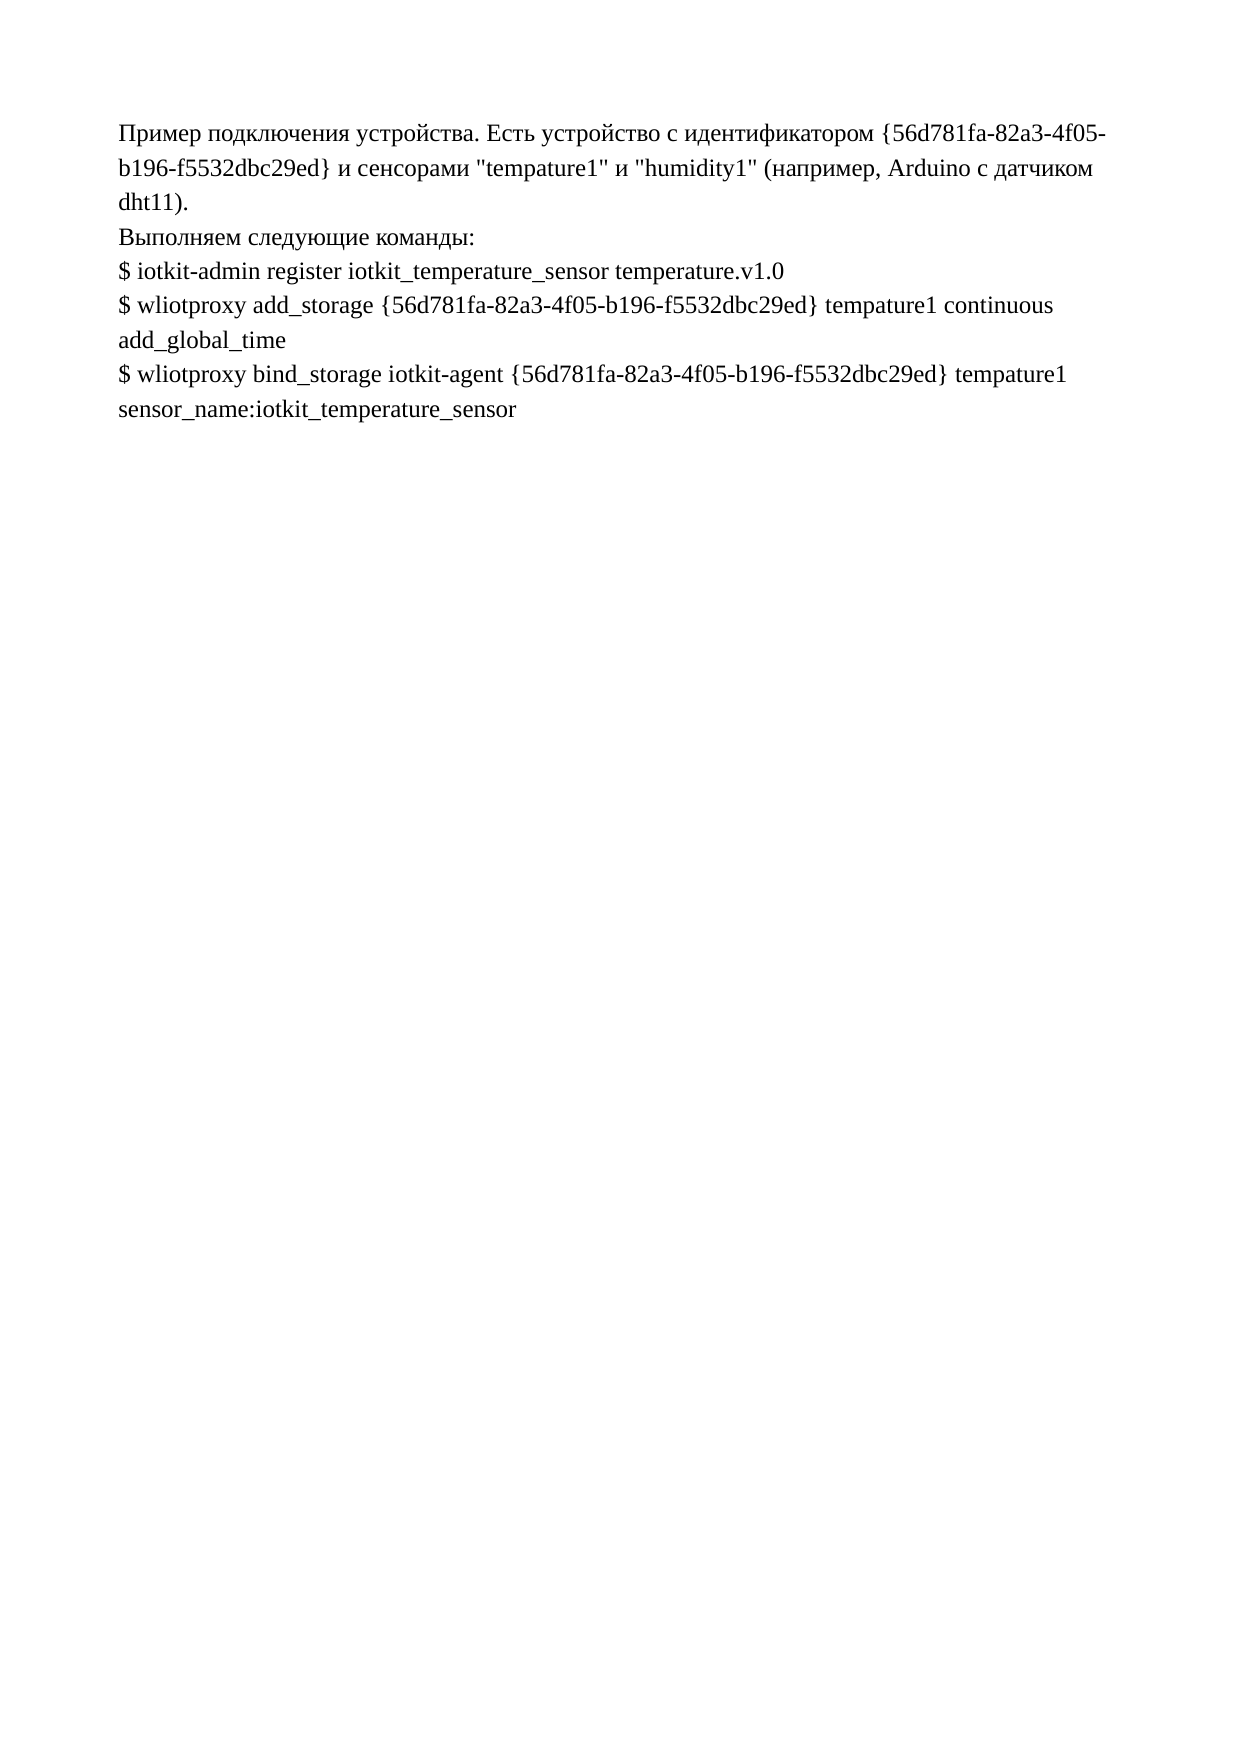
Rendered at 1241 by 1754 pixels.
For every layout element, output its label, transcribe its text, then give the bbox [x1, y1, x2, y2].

text Пример подключения устройства. Есть устройство с идентификатором {56d781fa-82a3-4f05-b196-f5532dbc29ed} и сенсорами "tempature1" и "humidity1" (например, Arduino с датчиком dht11). Выполняем следующие команды: $ iotkit-admin register iotkit_temperature_sensor temperature.v1.0 $ wliotproxy add_storage {56d781fa-82a3-4f05-b196-f5532dbc29ed} tempature1 continuous add_global_time $ wliotproxy bind_storage iotkit-agent {56d781fa-82a3-4f05-b196-f5532dbc29ed} tempature1 sensor_name:iotkit_temperature_sensor [118, 118, 1122, 423]
